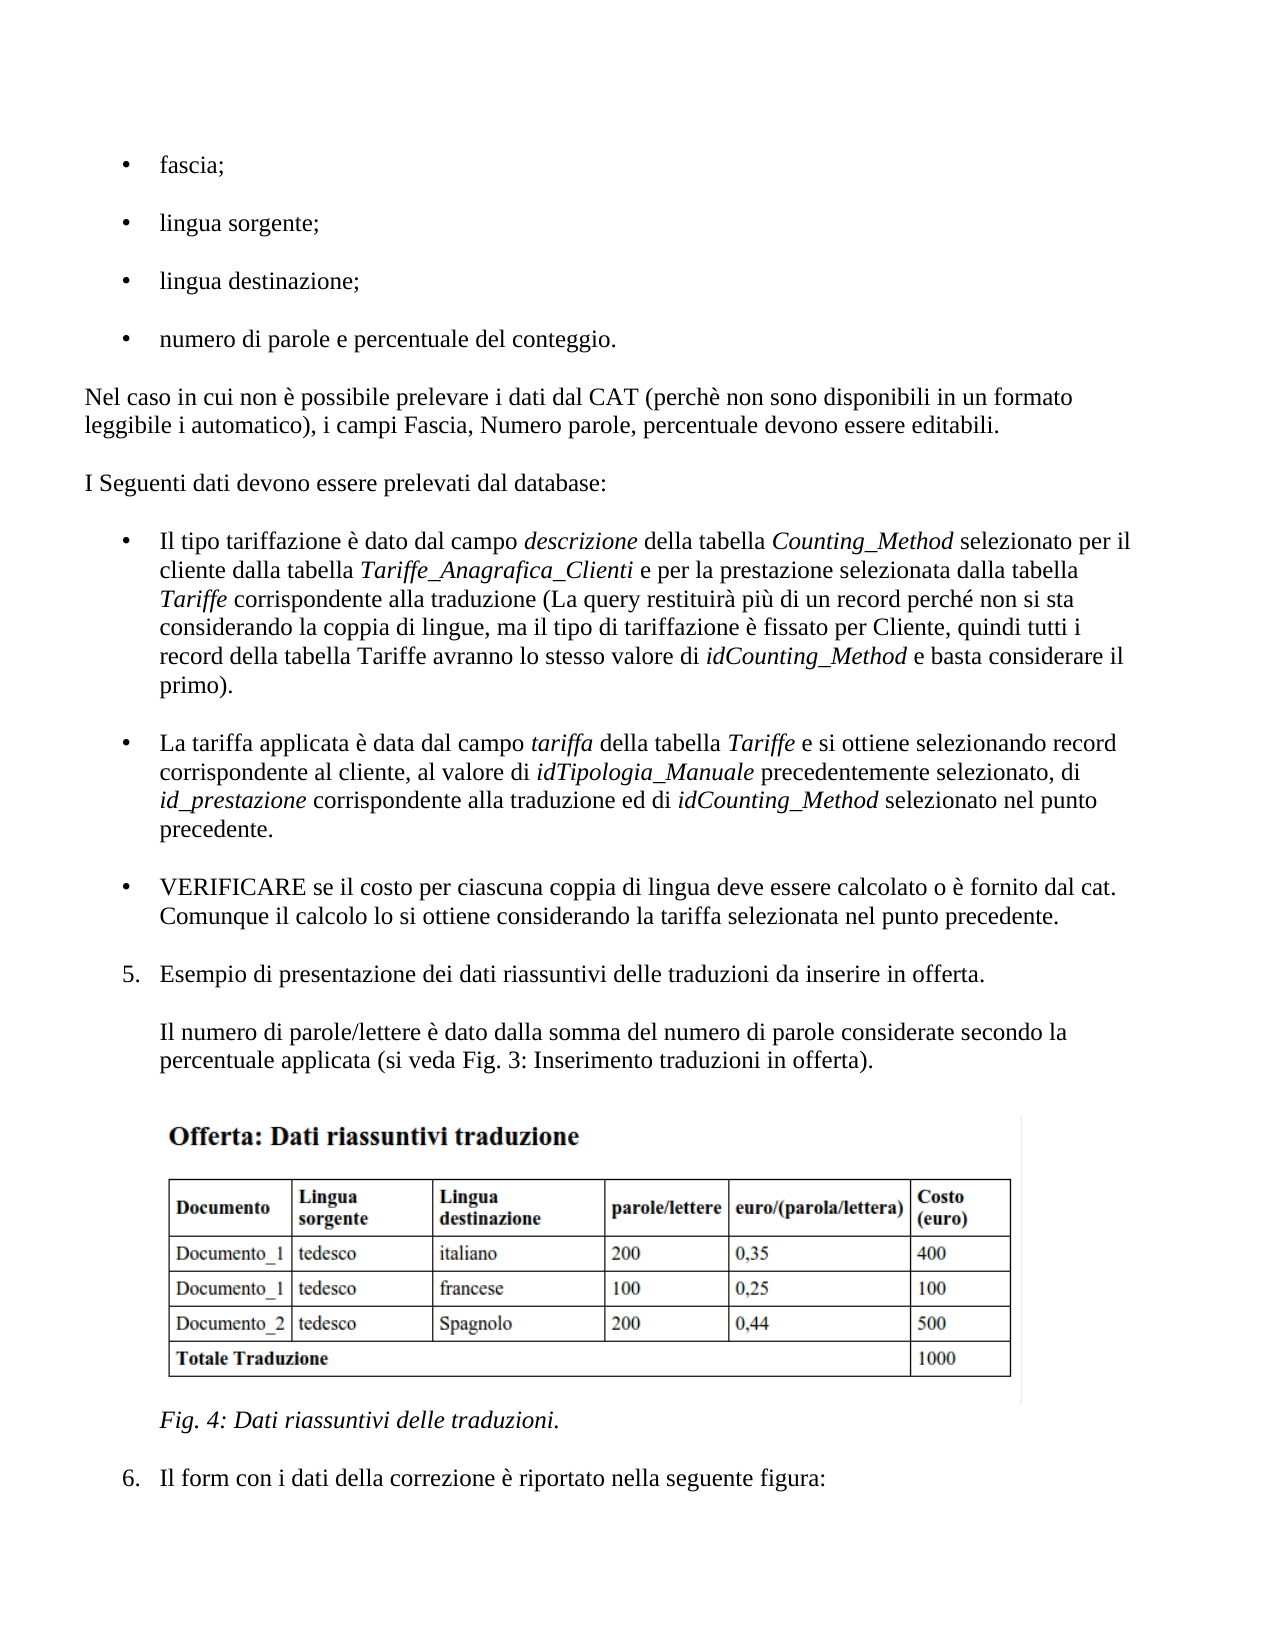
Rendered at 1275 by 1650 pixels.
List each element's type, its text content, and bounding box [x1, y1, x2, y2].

list lingua sorgente; [122, 208, 1134, 237]
text I Seguenti dati devono essere prelevati dal database: [84, 468, 1134, 497]
picture [159, 1115, 1022, 1406]
list Esempio di presentazione dei dati riassuntivi delle traduzioni da inserire in offerta. [122, 959, 1134, 987]
list Il tipo tariffazione è dato dal campo descrizione della tabella Counting_Method selezionato per il cliente dalla tabella Tariffe_Anagrafica_Clienti e per la prestazione selezionata dalla tabella Tariffe corrispondente alla traduzione (La query restituirà più di un record perché non si sta considerando la coppia di lingue, ma il tipo di tariffazione è fissato per Cliente, quindi tutti i record della tabella Tariffe avranno lo stesso valore di idCounting_Method e basta considerare il primo). [122, 526, 1134, 699]
list Fig. 4: Dati riassuntivi delle traduzioni. [159, 1406, 1022, 1434]
text Nel caso in cui non è possibile prelevare i dati dal CAT (perchè non sono disponibili in un formato leggibile i automatico), i campi Fascia, Numero parole, percentuale devono essere editabili. [84, 382, 1134, 439]
list fascia; [122, 150, 1134, 179]
list La tariffa applicata è data dal campo tariffa della tabella Tariffe e si ottiene selezionando record corrispondente al cliente, al valore di idTipologia_Manuale precedentemente selezionato, di id_prestazione corrispondente alla traduzione ed di idCounting_Method selezionato nel punto precedente. [122, 728, 1134, 843]
list VERIFICARE se il costo per ciascuna coppia di lingua deve essere calcolato o è fornito dal cat. Comunque il calcolo lo si ottiene considerando la tariffa selezionata nel punto precedente. [122, 872, 1134, 929]
list numero di parole e percentuale del conteggio. [122, 324, 1134, 352]
list lingua destinazione; [122, 266, 1134, 294]
list Il form con i dati della correzione è riportato nella seguente figura: [122, 1463, 1134, 1492]
list Il numero di parole/lettere è dato dalla somma del numero di parole considerate secondo la percentuale applicata (si veda Fig. 3: Inserimento traduzioni in offerta). [122, 1017, 1134, 1074]
